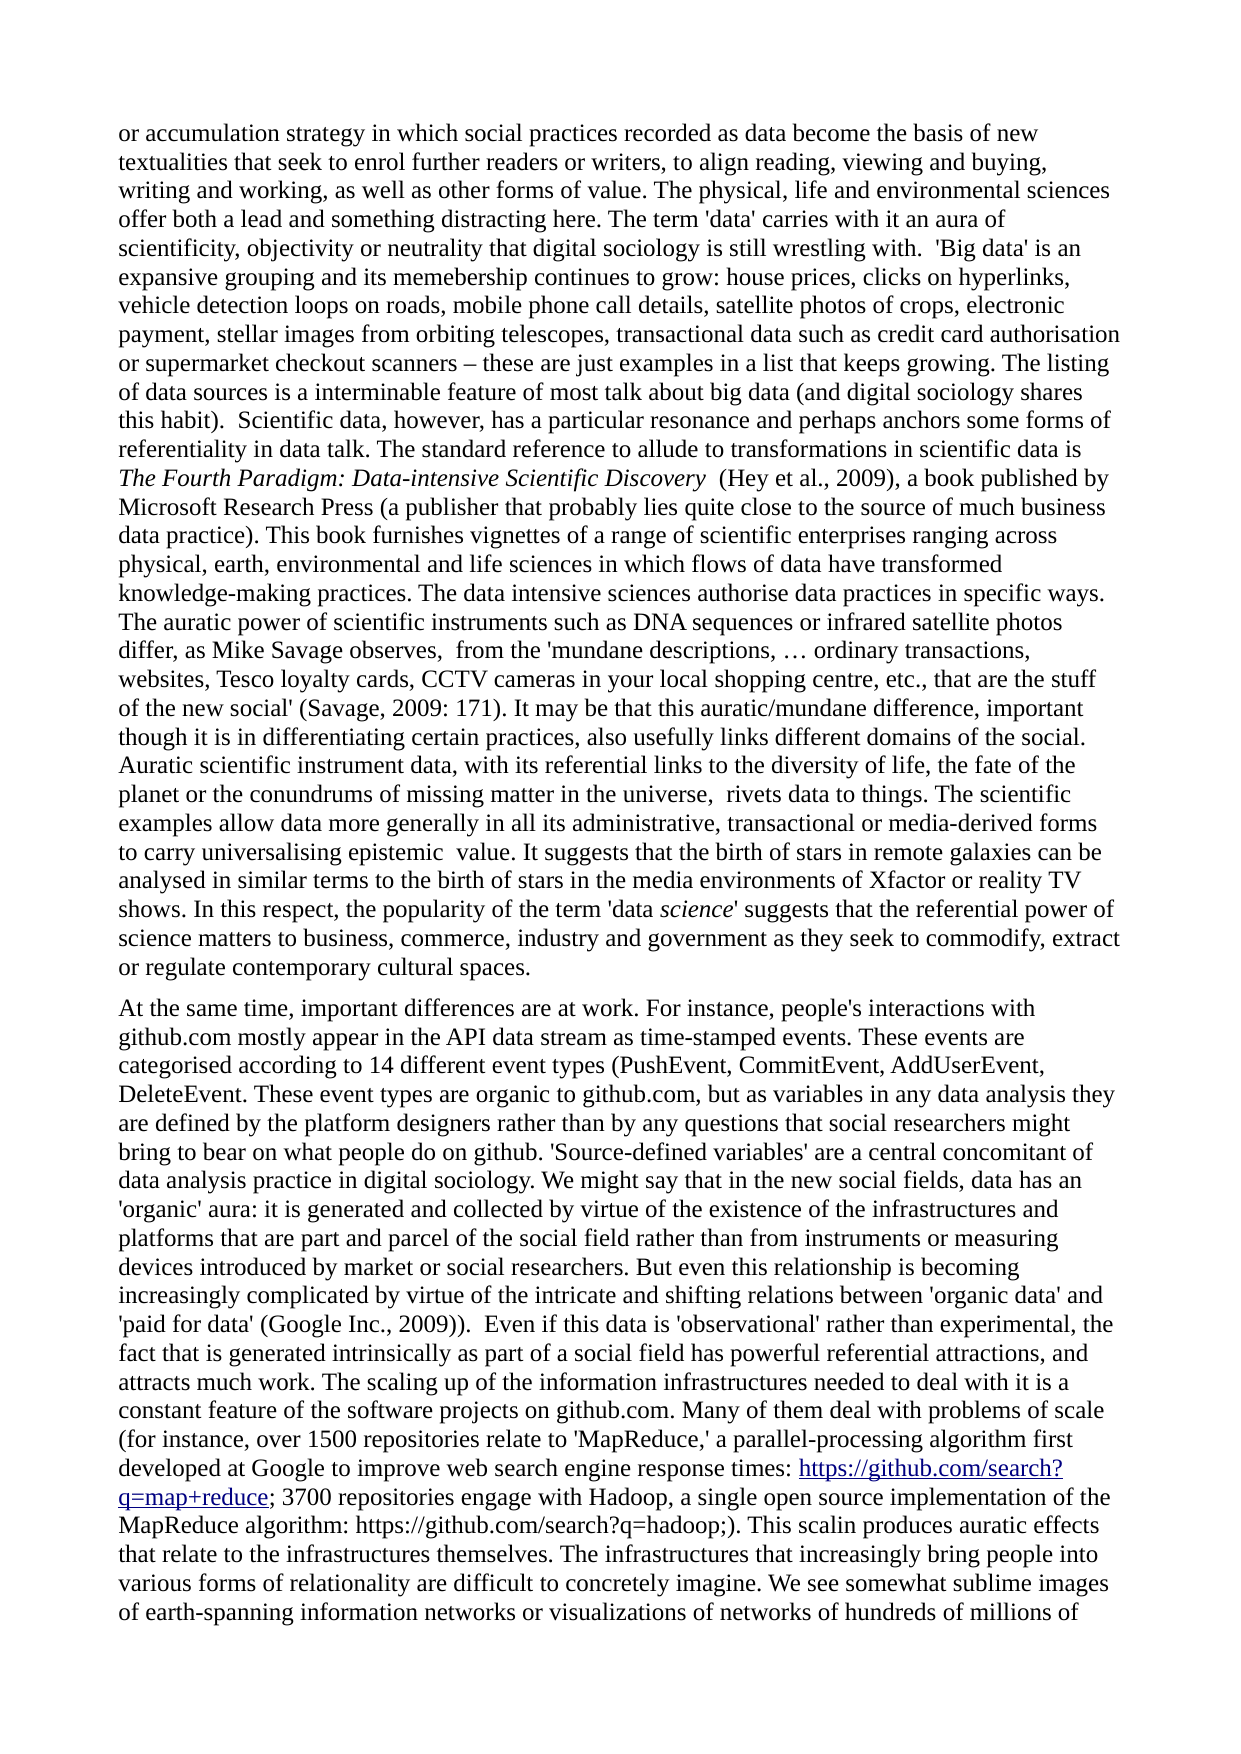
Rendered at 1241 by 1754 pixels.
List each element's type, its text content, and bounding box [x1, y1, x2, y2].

text or accumulation strategy in which social practices recorded as data become the basis of new textualities that seek to enrol further readers or writers, to align reading, viewing and buying, writing and working, as well as other forms of value. The physical, life and environmental sciences offer both a lead and something distracting here. The term 'data' carries with it an aura of scientificity, objectivity or neutrality that digital sociology is still wrestling with. 'Big data' is an expansive grouping and its memebership continues to grow: house prices, clicks on hyperlinks, vehicle detection loops on roads, mobile phone call details, satellite photos of crops, electronic payment, stellar images from orbiting telescopes, transactional data such as credit card authorisation or supermarket checkout scanners – these are just examples in a list that keeps growing. The listing of data sources is a interminable feature of most talk about big data (and digital sociology shares this habit). Scientific data, however, has a particular resonance and perhaps anchors some forms of referentiality in data talk. The standard reference to allude to transformations in scientific data is The Fourth Paradigm: Data-intensive Scientific Discovery (Hey et al., 2009), a book published by Microsoft Research Press (a publisher that probably lies quite close to the source of much business data practice). This book furnishes vignettes of a range of scientific enterprises ranging across physical, earth, environmental and life sciences in which flows of data have transformed knowledge-making practices. The data intensive sciences authorise data practices in specific ways. The auratic power of scientific instruments such as DNA sequences or infrared satellite photos differ, as Mike Savage observes, from the 'mundane descriptions, … ordinary transactions, websites, Tesco loyalty cards, CCTV cameras in your local shopping centre, etc., that are the stuff of the new social' (Savage, 2009: 171). It may be that this auratic/mundane difference, important though it is in differentiating certain practices, also usefully links different domains of the social. Auratic scientific instrument data, with its referential links to the diversity of life, the fate of the planet or the conundrums of missing matter in the universe, rivets data to things. The scientific examples allow data more generally in all its administrative, transactional or media-derived forms to carry universalising epistemic value. It suggests that the birth of stars in remote galaxies can be analysed in similar terms to the birth of stars in the media environments of Xfactor or reality TV shows. In this respect, the popularity of the term 'data science' suggests that the referential power of science matters to business, commerce, industry and government as they seek to commodify, extract or regulate contemporary cultural spaces. [118, 118, 1122, 981]
text At the same time, important differences are at work. For instance, people's interactions with github.com mostly appear in the API data stream as time-stamped events. These events are categorised according to 14 different event types (PushEvent, CommitEvent, AddUserEvent, DeleteEvent. These event types are organic to github.com, but as variables in any data analysis they are defined by the platform designers rather than by any questions that social researchers might bring to bear on what people do on github. 'Source-defined variables' are a central concomitant of data analysis practice in digital sociology. We might say that in the new social fields, data has an 'organic' aura: it is generated and collected by virtue of the existence of the infrastructures and platforms that are part and parcel of the social field rather than from instruments or measuring devices introduced by market or social researchers. But even this relationship is becoming increasingly complicated by virtue of the intricate and shifting relations between 'organic data' and 'paid for data' (Google Inc., 2009)). Even if this data is 'observational' rather than experimental, the fact that is generated intrinsically as part of a social field has powerful referential attractions, and attracts much work. The scaling up of the information infrastructures needed to deal with it is a constant feature of the software projects on github.com. Many of them deal with problems of scale (for instance, over 1500 repositories relate to 'MapReduce,' a parallel-processing algorithm first developed at Google to improve web search engine response times: https://github.com/search?q=map+reduce; 3700 repositories engage with Hadoop, a single open source implementation of the MapReduce algorithm: https://github.com/search?q=hadoop;). This scalin produces auratic effects that relate to the infrastructures themselves. The infrastructures that increasingly bring people into various forms of relationality are difficult to concretely imagine. We see somewhat sublime images of earth-spanning information networks or visualizations of networks of hundreds of millions of [118, 993, 1122, 1626]
